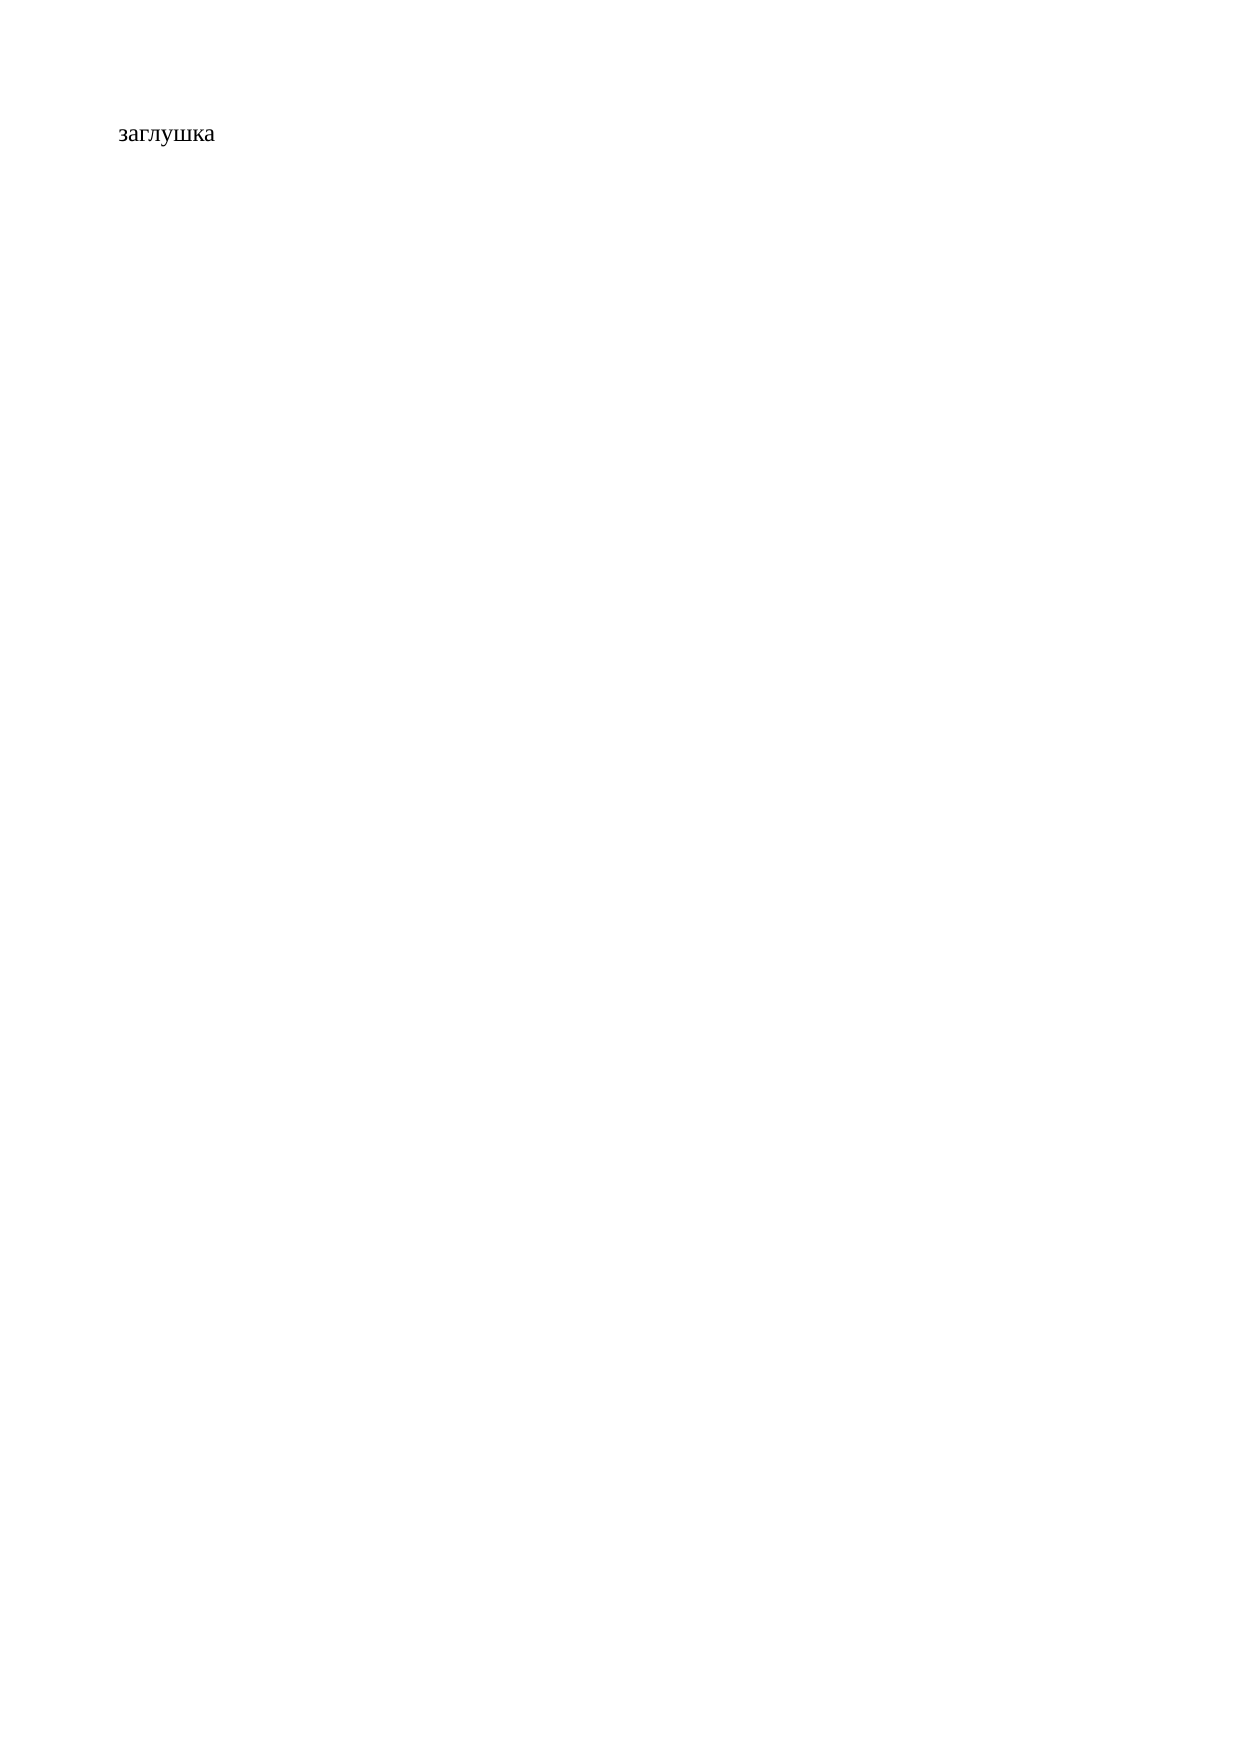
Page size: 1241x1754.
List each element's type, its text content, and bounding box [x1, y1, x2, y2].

text заглушка [118, 118, 1122, 147]
